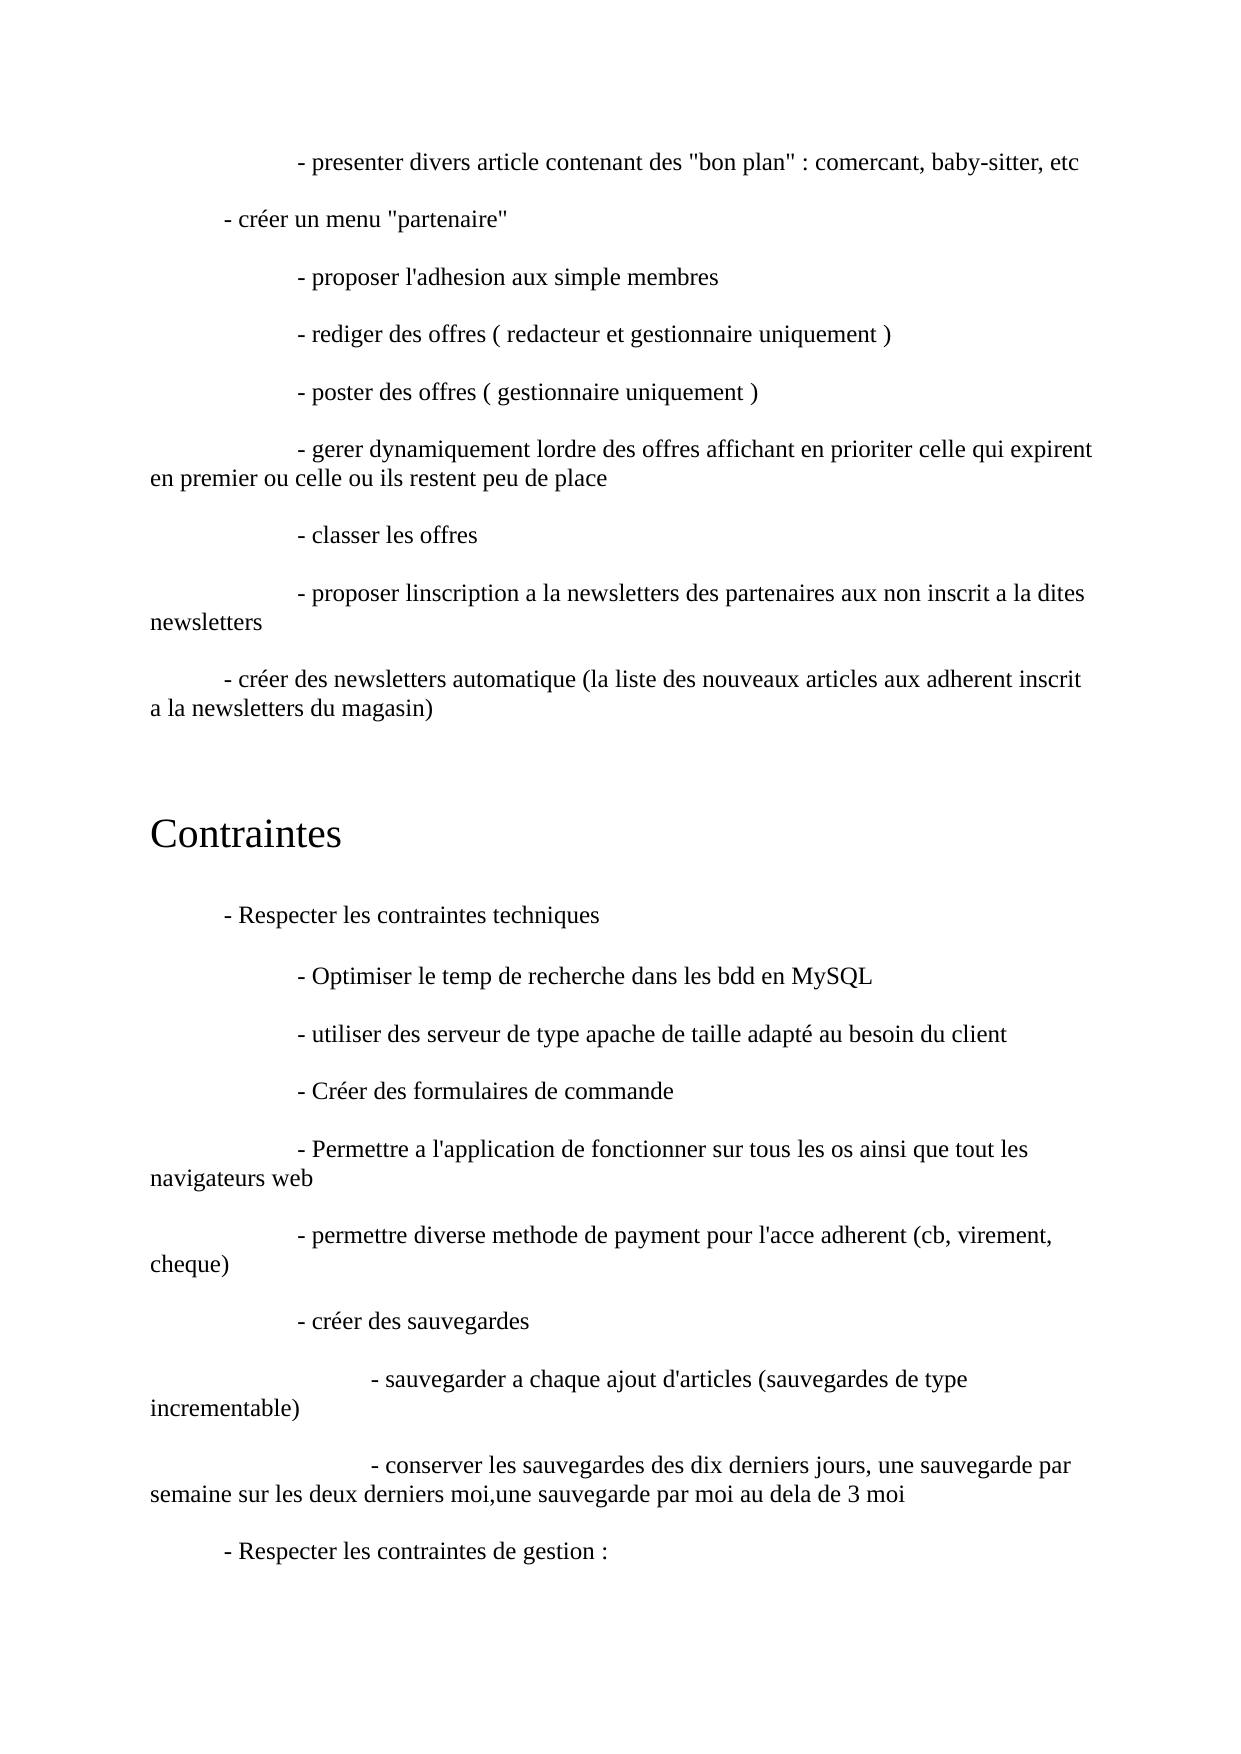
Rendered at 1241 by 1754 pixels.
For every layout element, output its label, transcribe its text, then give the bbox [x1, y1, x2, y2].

text - proposer l'adhesion aux simple membres [150, 262, 1095, 291]
text - Respecter les contraintes de gestion : [150, 1536, 1095, 1565]
text - Permettre a l'application de fonctionner sur tous les os ainsi que tout les navigateurs web [150, 1134, 1095, 1191]
text - classer les offres [150, 521, 1095, 549]
text - poster des offres ( gestionnaire uniquement ) [150, 377, 1095, 406]
text - sauvegarder a chaque ajout d'articles (sauvegardes de type incrementable) [150, 1364, 1095, 1421]
text - Créer des formulaires de commande [150, 1076, 1095, 1105]
text - Optimiser le temp de recherche dans les bdd en MySQL [150, 961, 1095, 990]
text - utiliser des serveur de type apache de taille adapté au besoin du client [150, 1019, 1095, 1048]
text - créer des newsletters automatique (la liste des nouveaux articles aux adherent inscrit a la newsletters du magasin) [150, 664, 1095, 722]
text - conserver les sauvegardes des dix derniers jours, une sauvegarde par semaine sur les deux derniers moi,une sauvegarde par moi au dela de 3 moi [150, 1450, 1095, 1508]
text - proposer linscription a la newsletters des partenaires aux non inscrit a la dites newsletters [150, 578, 1095, 636]
text - créer des sauvegardes [150, 1306, 1095, 1335]
text - créer un menu "partenaire" [150, 204, 1095, 233]
text - presenter divers article contenant des "bon plan" : comercant, baby-sitter, etc [150, 147, 1095, 176]
text - gerer dynamiquement lordre des offres affichant en prioriter celle qui expirent en premier ou celle ou ils restent peu de place [150, 434, 1095, 492]
text - permettre diverse methode de payment pour l'acce adherent (cb, virement, cheque) [150, 1220, 1095, 1278]
text - Respecter les contraintes techniques [150, 885, 1095, 933]
text Contraintes [150, 808, 1095, 856]
text - rediger des offres ( redacteur et gestionnaire uniquement ) [150, 319, 1095, 348]
